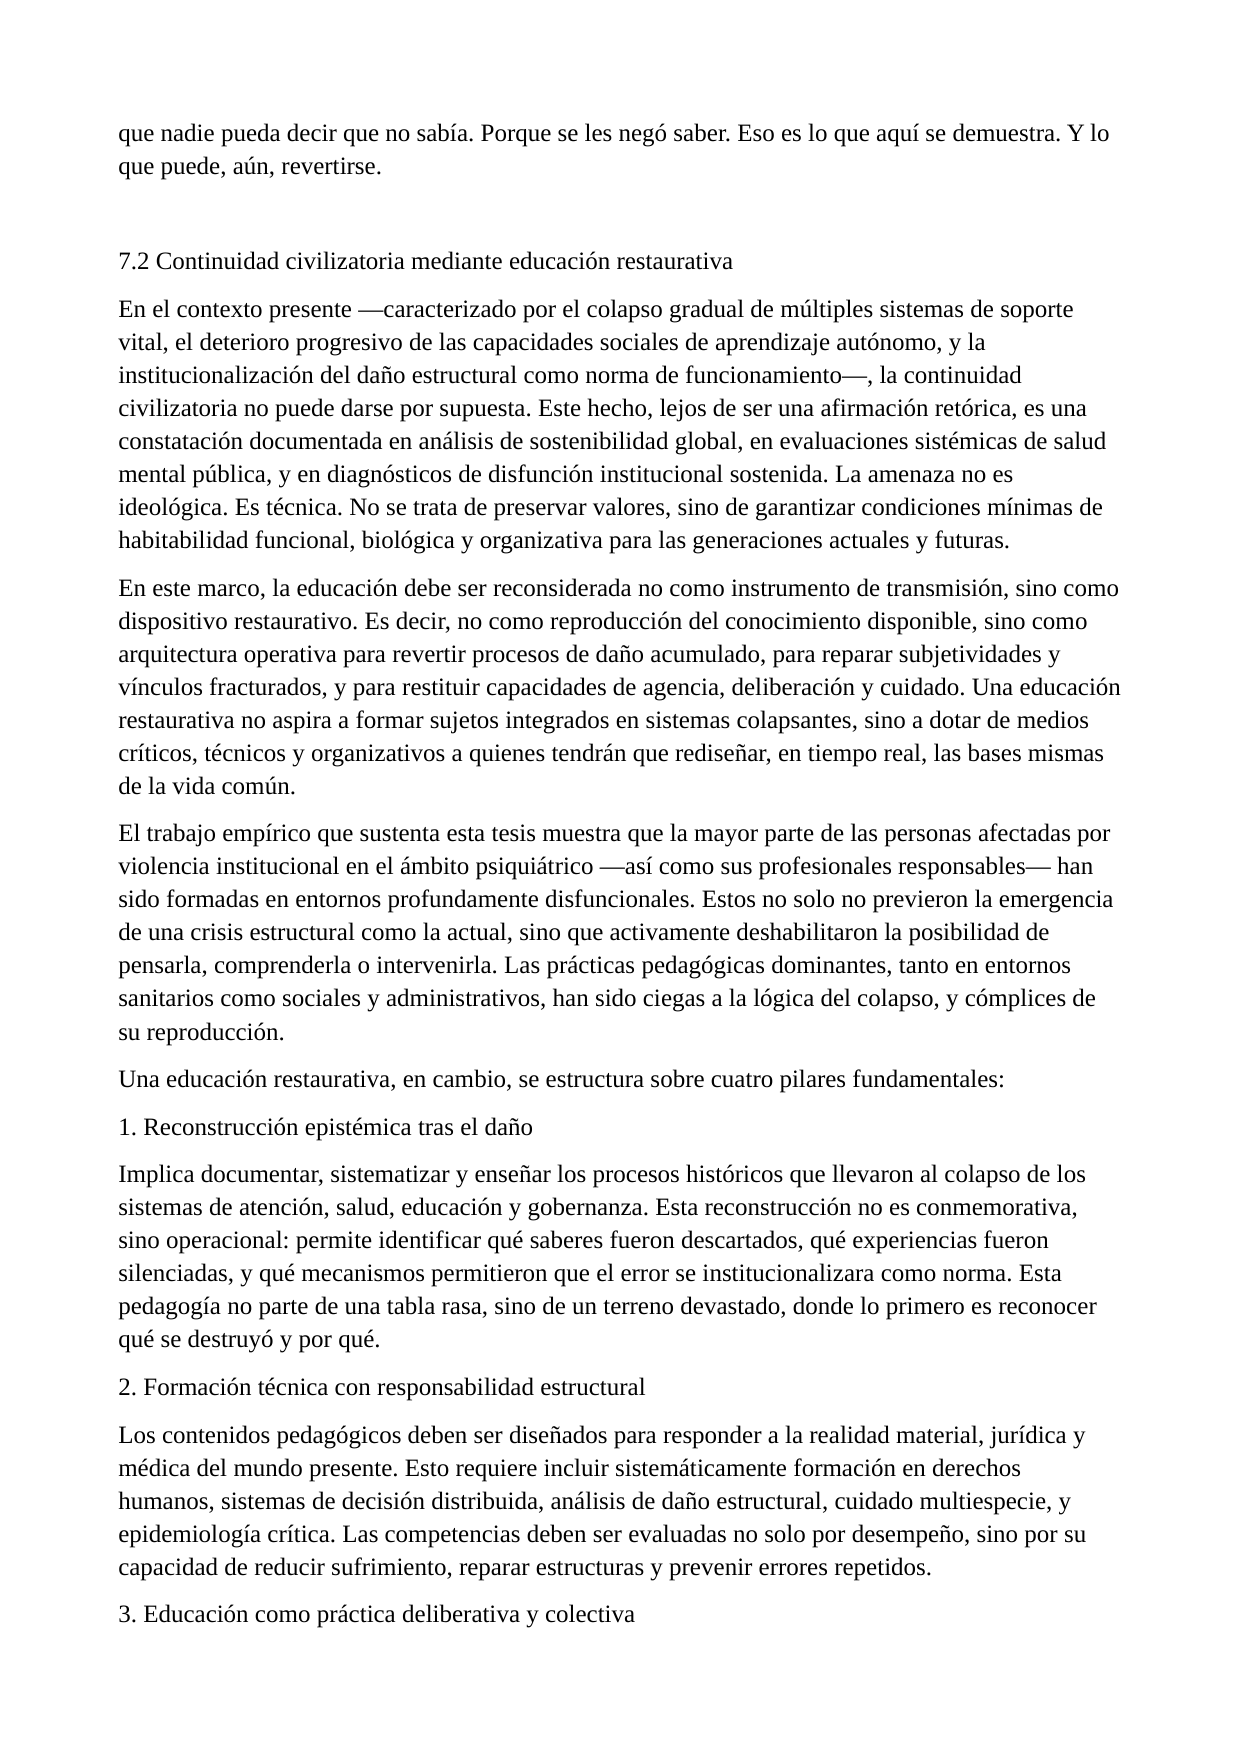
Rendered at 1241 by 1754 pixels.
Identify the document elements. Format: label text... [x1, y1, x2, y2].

text 3. Educación como práctica deliberativa y colectiva [118, 1599, 1122, 1628]
text En este marco, la educación debe ser reconsiderada no como instrumento de transmisión, sino como dispositivo restaurativo. Es decir, no como reproducción del conocimiento disponible, sino como arquitectura operativa para revertir procesos de daño acumulado, para reparar subjetividades y vínculos fracturados, y para restituir capacidades de agencia, deliberación y cuidado. Una educación restaurativa no aspira a formar sujetos integrados en sistemas colapsantes, sino a dotar de medios críticos, técnicos y organizativos a quienes tendrán que rediseñar, en tiempo real, las bases mismas de la vida común. [118, 573, 1122, 799]
text Una educación restaurativa, en cambio, se estructura sobre cuatro pilares fundamentales: [118, 1064, 1122, 1093]
text 2. Formación técnica con responsabilidad estructural [118, 1372, 1122, 1401]
text En el contexto presente —caracterizado por el colapso gradual de múltiples sistemas de soporte vital, el deterioro progresivo de las capacidades sociales de aprendizaje autónomo, y la institucionalización del daño estructural como norma de funcionamiento—, la continuidad civilizatoria no puede darse por supuesta. Este hecho, lejos de ser una afirmación retórica, es una constatación documentada en análisis de sostenibilidad global, en evaluaciones sistémicas de salud mental pública, y en diagnósticos de disfunción institucional sostenida. La amenaza no es ideológica. Es técnica. No se trata de preservar valores, sino de garantizar condiciones mínimas de habitabilidad funcional, biológica y organizativa para las generaciones actuales y futuras. [118, 294, 1122, 554]
text 7.2 Continuidad civilizatoria mediante educación restaurativa [118, 246, 1122, 275]
text Implica documentar, sistematizar y enseñar los procesos históricos que llevaron al colapso de los sistemas de atención, salud, educación y gobernanza. Esta reconstrucción no es conmemorativa, sino operacional: permite identificar qué saberes fueron descartados, qué experiencias fueron silenciadas, y qué mecanismos permitieron que el error se institucionalizara como norma. Esta pedagogía no parte de una tabla rasa, sino de un terreno devastado, donde lo primero es reconocer qué se destruyó y por qué. [118, 1159, 1122, 1353]
text 1. Reconstrucción epistémica tras el daño [118, 1112, 1122, 1141]
text El trabajo empírico que sustenta esta tesis muestra que la mayor parte de las personas afectadas por violencia institucional en el ámbito psiquiátrico —así como sus profesionales responsables— han sido formadas en entornos profundamente disfuncionales. Estos no solo no previeron la emergencia de una crisis estructural como la actual, sino que activamente deshabilitaron la posibilidad de pensarla, comprenderla o intervenirla. Las prácticas pedagógicas dominantes, tanto en entornos sanitarios como sociales y administrativos, han sido ciegas a la lógica del colapso, y cómplices de su reproducción. [118, 818, 1122, 1045]
text Los contenidos pedagógicos deben ser diseñados para responder a la realidad material, jurídica y médica del mundo presente. Esto requiere incluir sistemáticamente formación en derechos humanos, sistemas de decisión distribuida, análisis de daño estructural, cuidado multiespecie, y epidemiología crítica. Las competencias deben ser evaluadas no solo por desempeño, sino por su capacidad de reducir sufrimiento, reparar estructuras y prevenir errores repetidos. [118, 1420, 1122, 1581]
text que nadie pueda decir que no sabía. Porque se les negó saber. Eso es lo que aquí se demuestra. Y lo que puede, aún, revertirse. [118, 118, 1122, 180]
